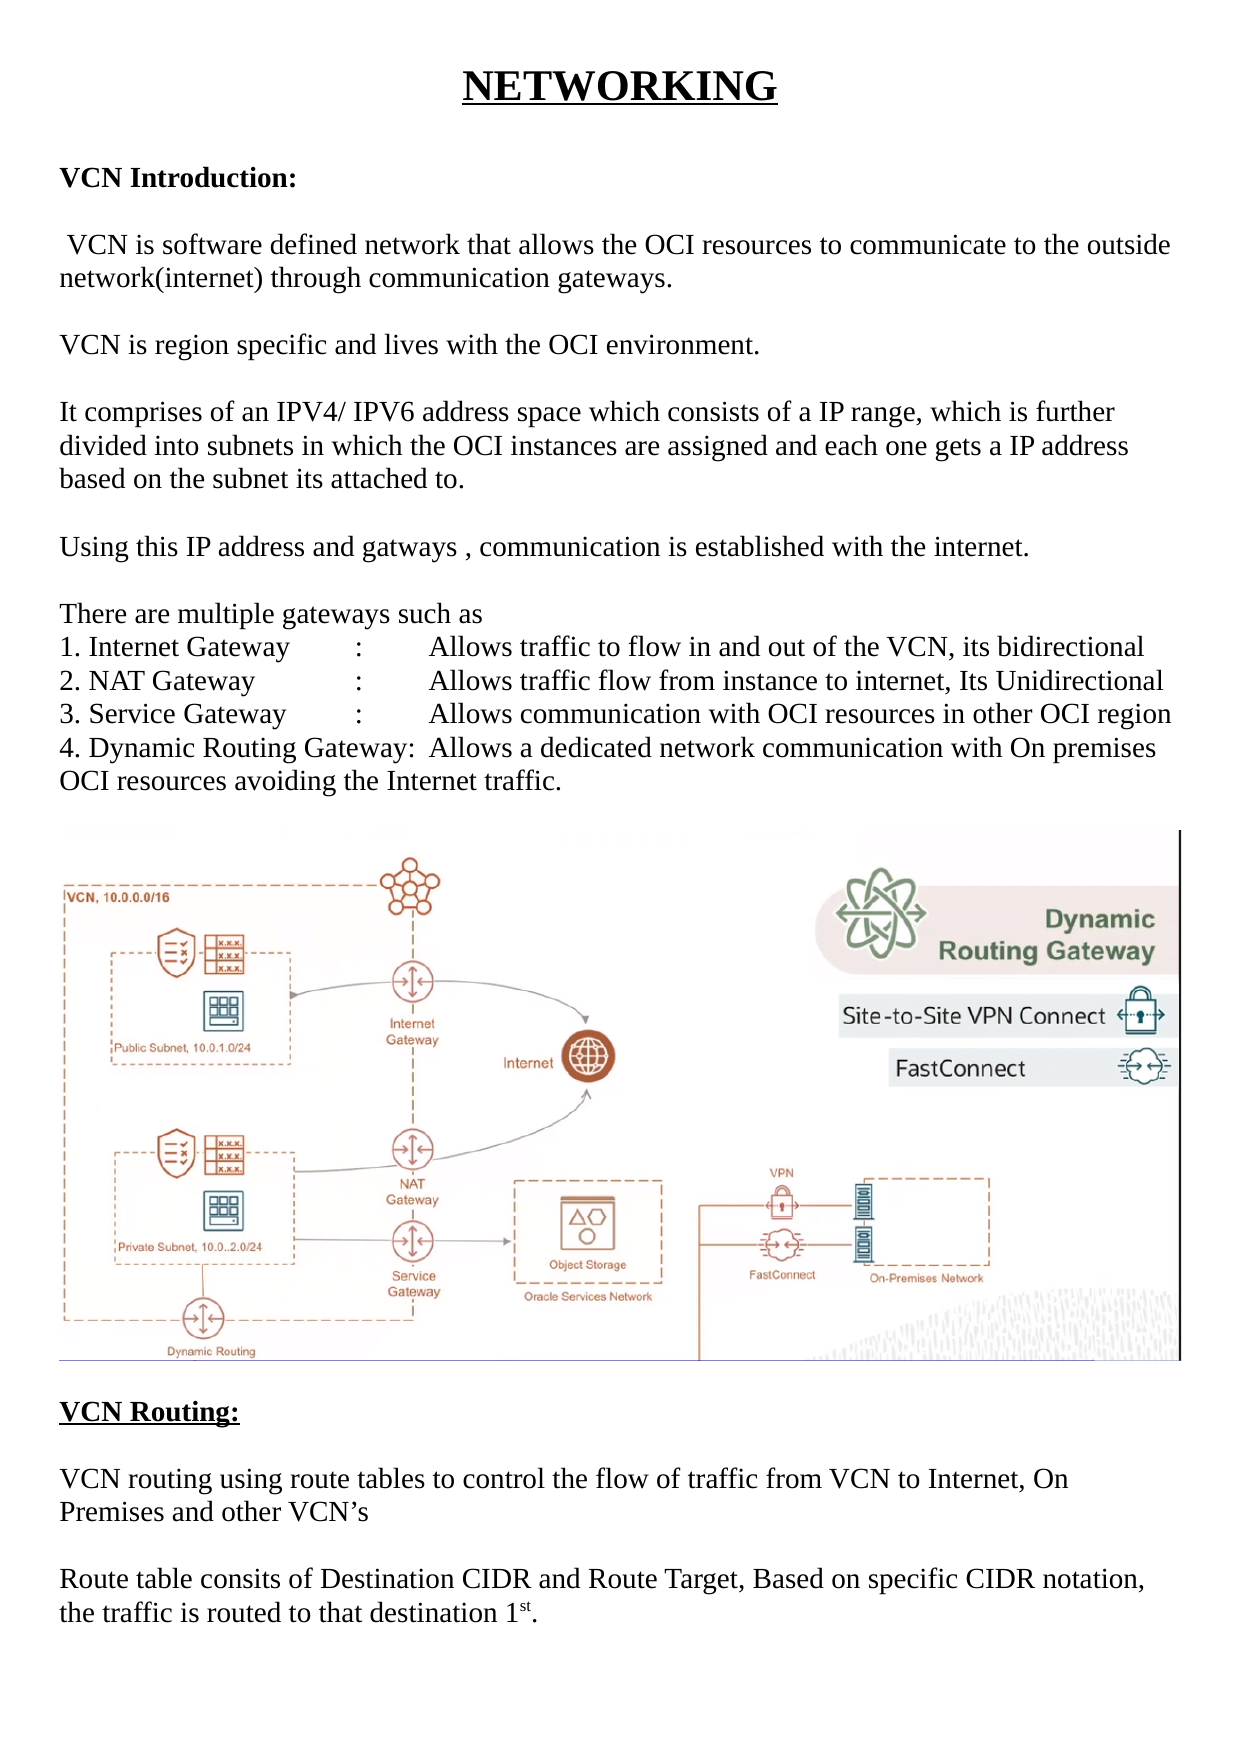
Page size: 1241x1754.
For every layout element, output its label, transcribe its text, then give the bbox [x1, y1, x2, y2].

text 3. Service Gateway : Allows communication with OCI resources in other OCI region [59, 696, 1181, 730]
text VCN is region specific and lives with the OCI environment. [59, 327, 1181, 361]
text Using this IP address and gatways , communication is established with the internet. [59, 529, 1181, 562]
text 2. NAT Gateway : Allows traffic flow from instance to internet, Its Unidirectional [59, 663, 1181, 696]
text NETWORKING [59, 59, 1181, 109]
text VCN Routing: [59, 1394, 1181, 1427]
text VCN is software defined network that allows the OCI resources to communicate to the outside network(internet) through communication gateways. [59, 227, 1181, 294]
picture [59, 830, 1182, 1361]
text Route table consits of Destination CIDR and Route Target, Based on specific CIDR notation, the traffic is routed to that destination 1st. [59, 1562, 1181, 1629]
text VCN routing using route tables to control the flow of traffic from VCN to Internet, On Premises and other VCN’s [59, 1461, 1181, 1528]
text 4. Dynamic Routing Gateway: Allows a dedicated network communication with On premises OCI resources avoiding the Internet traffic. [59, 730, 1181, 797]
text 1. Internet Gateway : Allows traffic to flow in and out of the VCN, its bidirectional [59, 629, 1181, 663]
text There are multiple gateways such as [59, 596, 1181, 629]
text VCN Introduction: [59, 160, 1181, 193]
text It comprises of an IPV4/ IPV6 address space which consists of a IP range, which is further divided into subnets in which the OCI instances are assigned and each one gets a IP address based on the subnet its attached to. [59, 394, 1181, 495]
